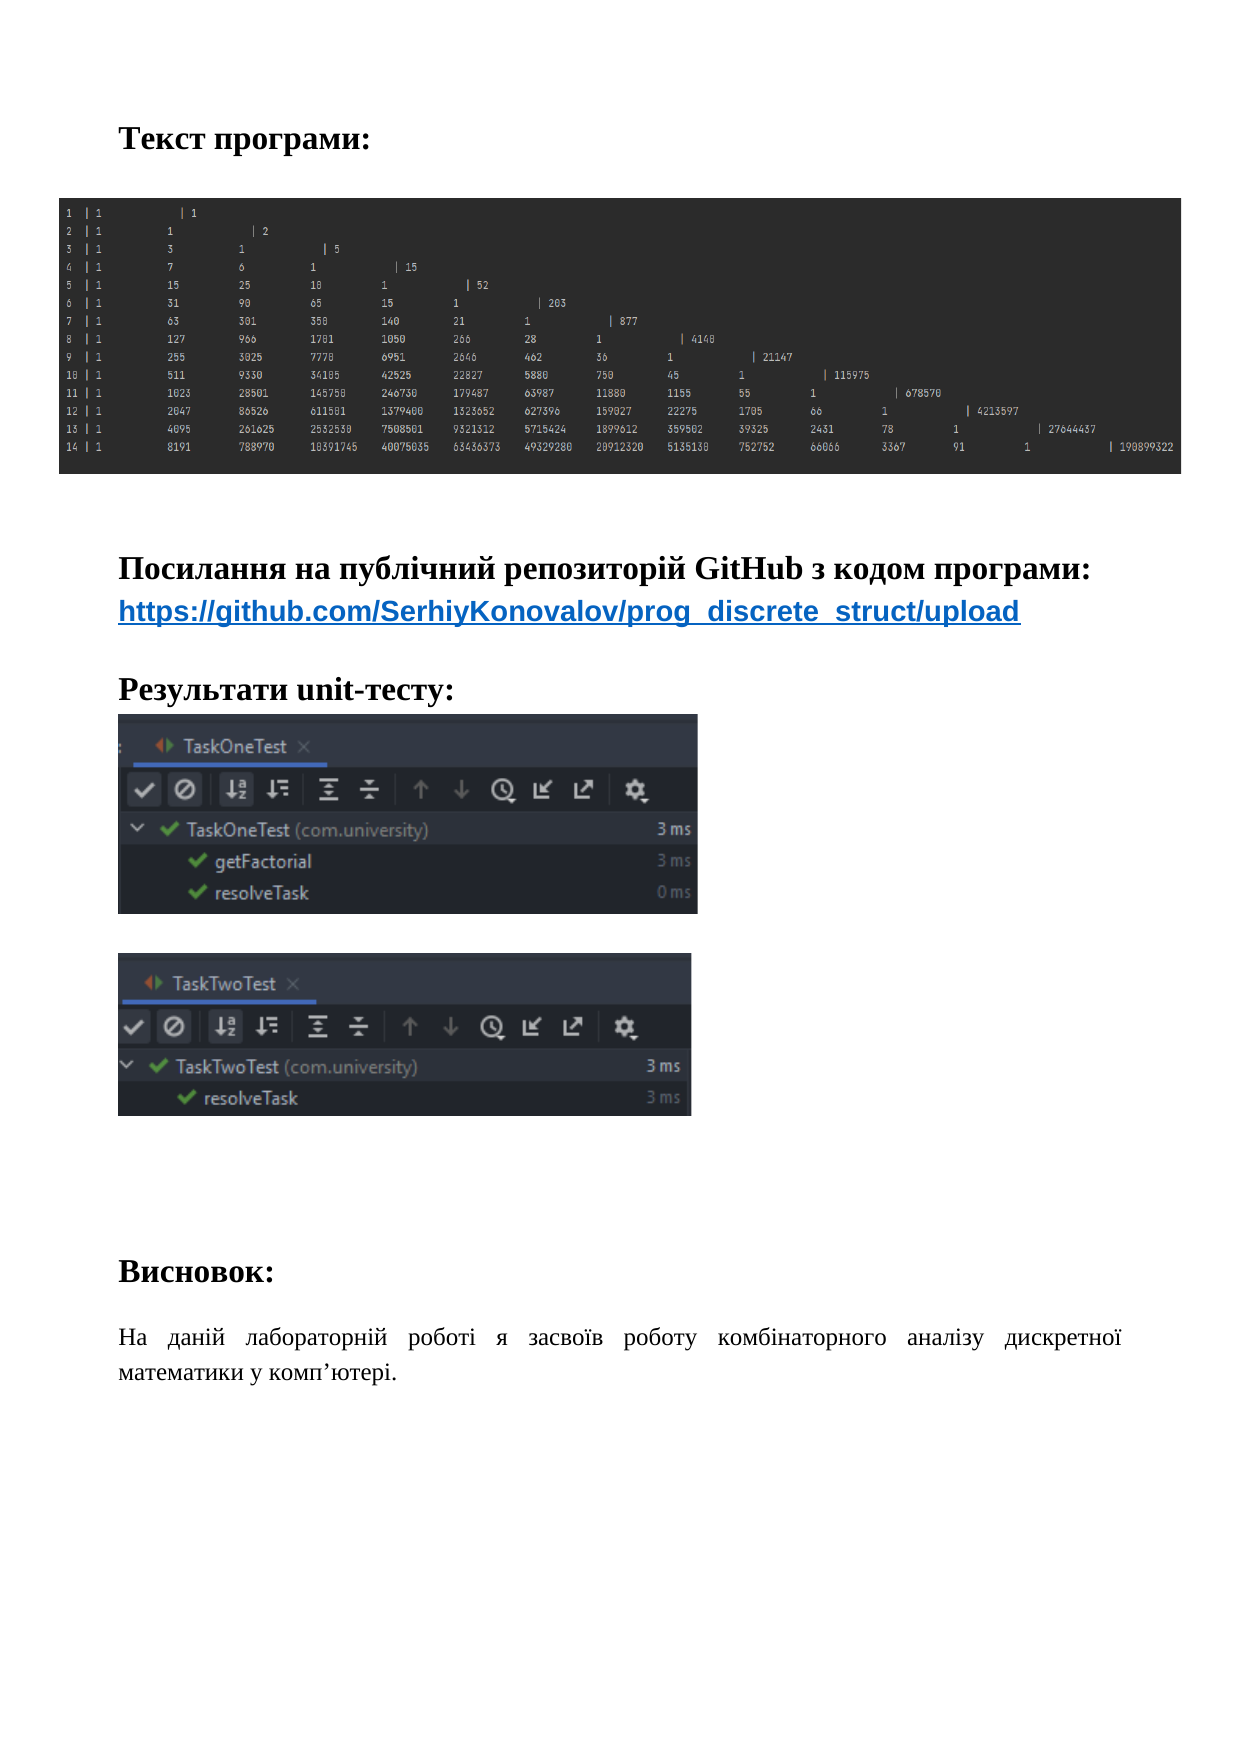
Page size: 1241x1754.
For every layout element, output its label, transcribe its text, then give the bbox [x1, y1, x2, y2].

text Посилання на публічний репозиторій GitHub з кодом програми: [118, 548, 1122, 586]
text Результати unit-тесту: [118, 669, 1122, 707]
text На даній лабораторній роботі я засвоїв роботу комбінаторного аналізу дискретної математики у комп’ютері. [118, 1322, 1122, 1386]
picture [59, 198, 1182, 474]
text Текст програми: [118, 118, 1122, 156]
text Висновок: [118, 1252, 1122, 1290]
text https://github.com/SerhiyKonovalov/prog_discrete_struct/upload [118, 594, 1122, 628]
picture [118, 714, 698, 914]
picture [118, 953, 692, 1116]
